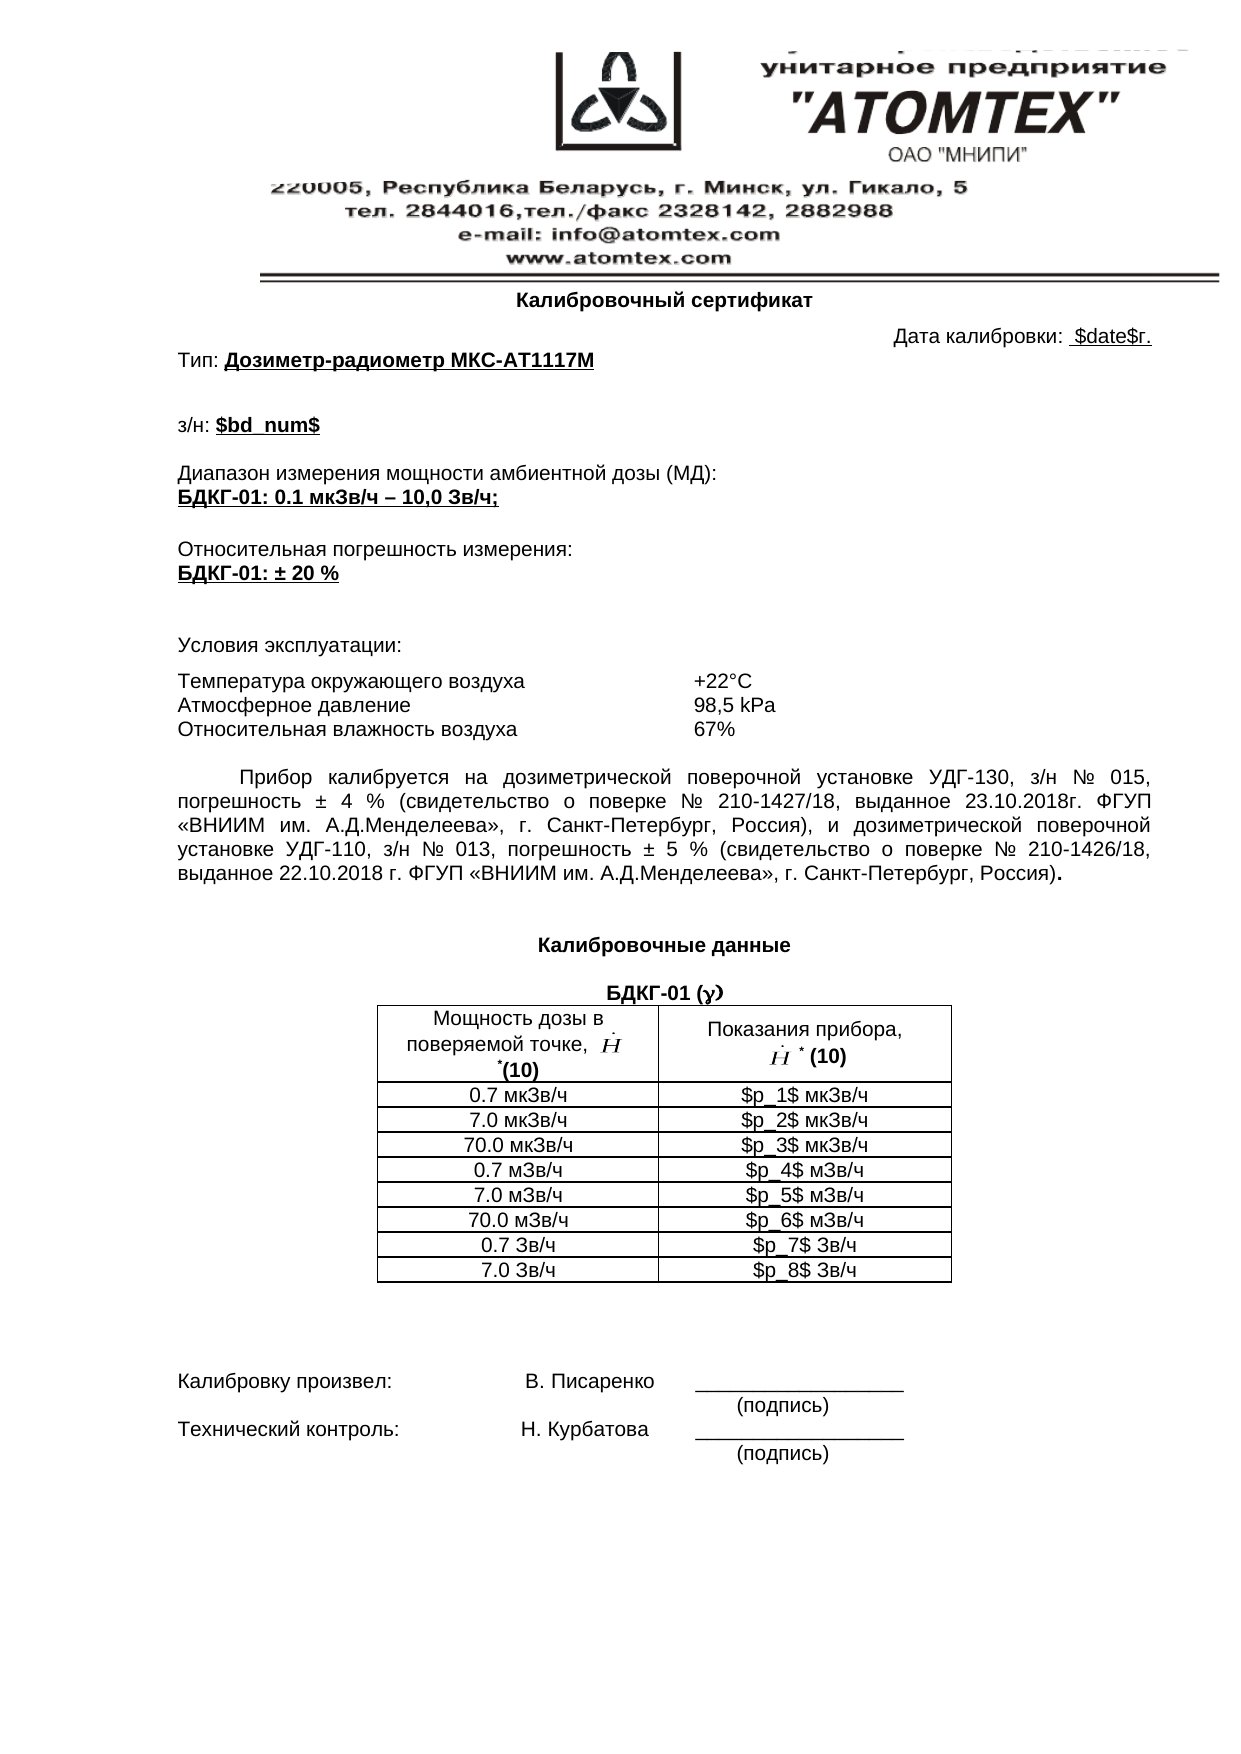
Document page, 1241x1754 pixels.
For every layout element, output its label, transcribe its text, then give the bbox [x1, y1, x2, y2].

table_header Мощность дозы в поверяемой точке, *(10) [378, 1006, 658, 1081]
table_cell $p_7$ Зв/ч [659, 1233, 951, 1256]
text Относительная погрeшность измерения: [177, 537, 1152, 561]
table_cell $p_4$ мЗв/ч [659, 1158, 951, 1181]
table_cell 7.0 мЗв/ч [378, 1183, 658, 1206]
table_cell $p_3$ мкЗв/ч [659, 1133, 951, 1156]
table_header Показания прибора, * (10) [659, 1006, 951, 1081]
text Калибровку произвел: В. Писаренко __________________ [177, 1369, 1152, 1393]
table_cell 7.0 мкЗв/ч [378, 1108, 658, 1131]
table_cell $p_2$ мкЗв/ч [659, 1108, 951, 1131]
table_cell 7.0 Зв/ч [378, 1258, 658, 1281]
text Прибор калибруется на дозиметрической поверочной установке УДГ-130, з/н № 015, погрешность ± 4 % (свидетельство о поверке № 210-1427/18, выданное 23.10.2018г. ФГУП «ВНИИМ им. А.Д.Менделеева», г. Санкт-Петербург, Россия), и дозиметрической поверочной установке УДГ-110, з/н № 013, погрешность ± 5 % (свидетельство о поверке № 210-1426/18, выданное 22.10.2018 г. ФГУП «ВНИИМ им. А.Д.Менделеева», г. Санкт-Петербург, Россия). [177, 765, 1152, 884]
table_cell 70.0 мЗв/ч [378, 1208, 658, 1231]
text Дата калибровки: $date$г. [177, 324, 1152, 348]
text БДКГ-01 () [177, 980, 1152, 1004]
table_cell $p_8$ Зв/ч [659, 1258, 951, 1281]
text Тип: Дозиметр-радиометр МКС-AT1117М [177, 348, 1152, 372]
text Технический контроль: Н. Курбатова __________________ [177, 1417, 1152, 1441]
text Температура окружающего воздуха +22°C [177, 669, 1152, 693]
text Калибровочный сертификат [177, 240, 1152, 312]
text з/н: $bd_num$ [177, 413, 1152, 437]
table_cell 0.7 Зв/ч [378, 1233, 658, 1256]
text (подпись) [177, 1441, 1152, 1464]
text Атмосферное давление 98,5 kPa [177, 693, 1152, 717]
text Калибровочные данные [177, 932, 1152, 956]
text БДКГ-01: 0.1 мкЗв/ч – 10,0 Зв/ч; [177, 484, 1152, 508]
table_cell $p_1$ мкЗв/ч [659, 1083, 951, 1106]
table_cell $p_6$ мЗв/ч [659, 1208, 951, 1231]
table_cell 70.0 мкЗв/ч [378, 1133, 658, 1156]
text Относительная влажность воздуха 67% [177, 717, 1152, 741]
table_cell $p_5$ мЗв/ч [659, 1183, 951, 1206]
text БДКГ-01: ± 20 % [177, 561, 1152, 585]
text Диапазон измерения мощности амбиентной дозы (МД): [177, 461, 1152, 484]
table_cell 0.7 мкЗв/ч [378, 1083, 658, 1106]
text (подпись) [177, 1393, 1152, 1417]
table_cell 0.7 мЗв/ч [378, 1158, 658, 1181]
text Условия эксплуатации: [177, 633, 1152, 657]
